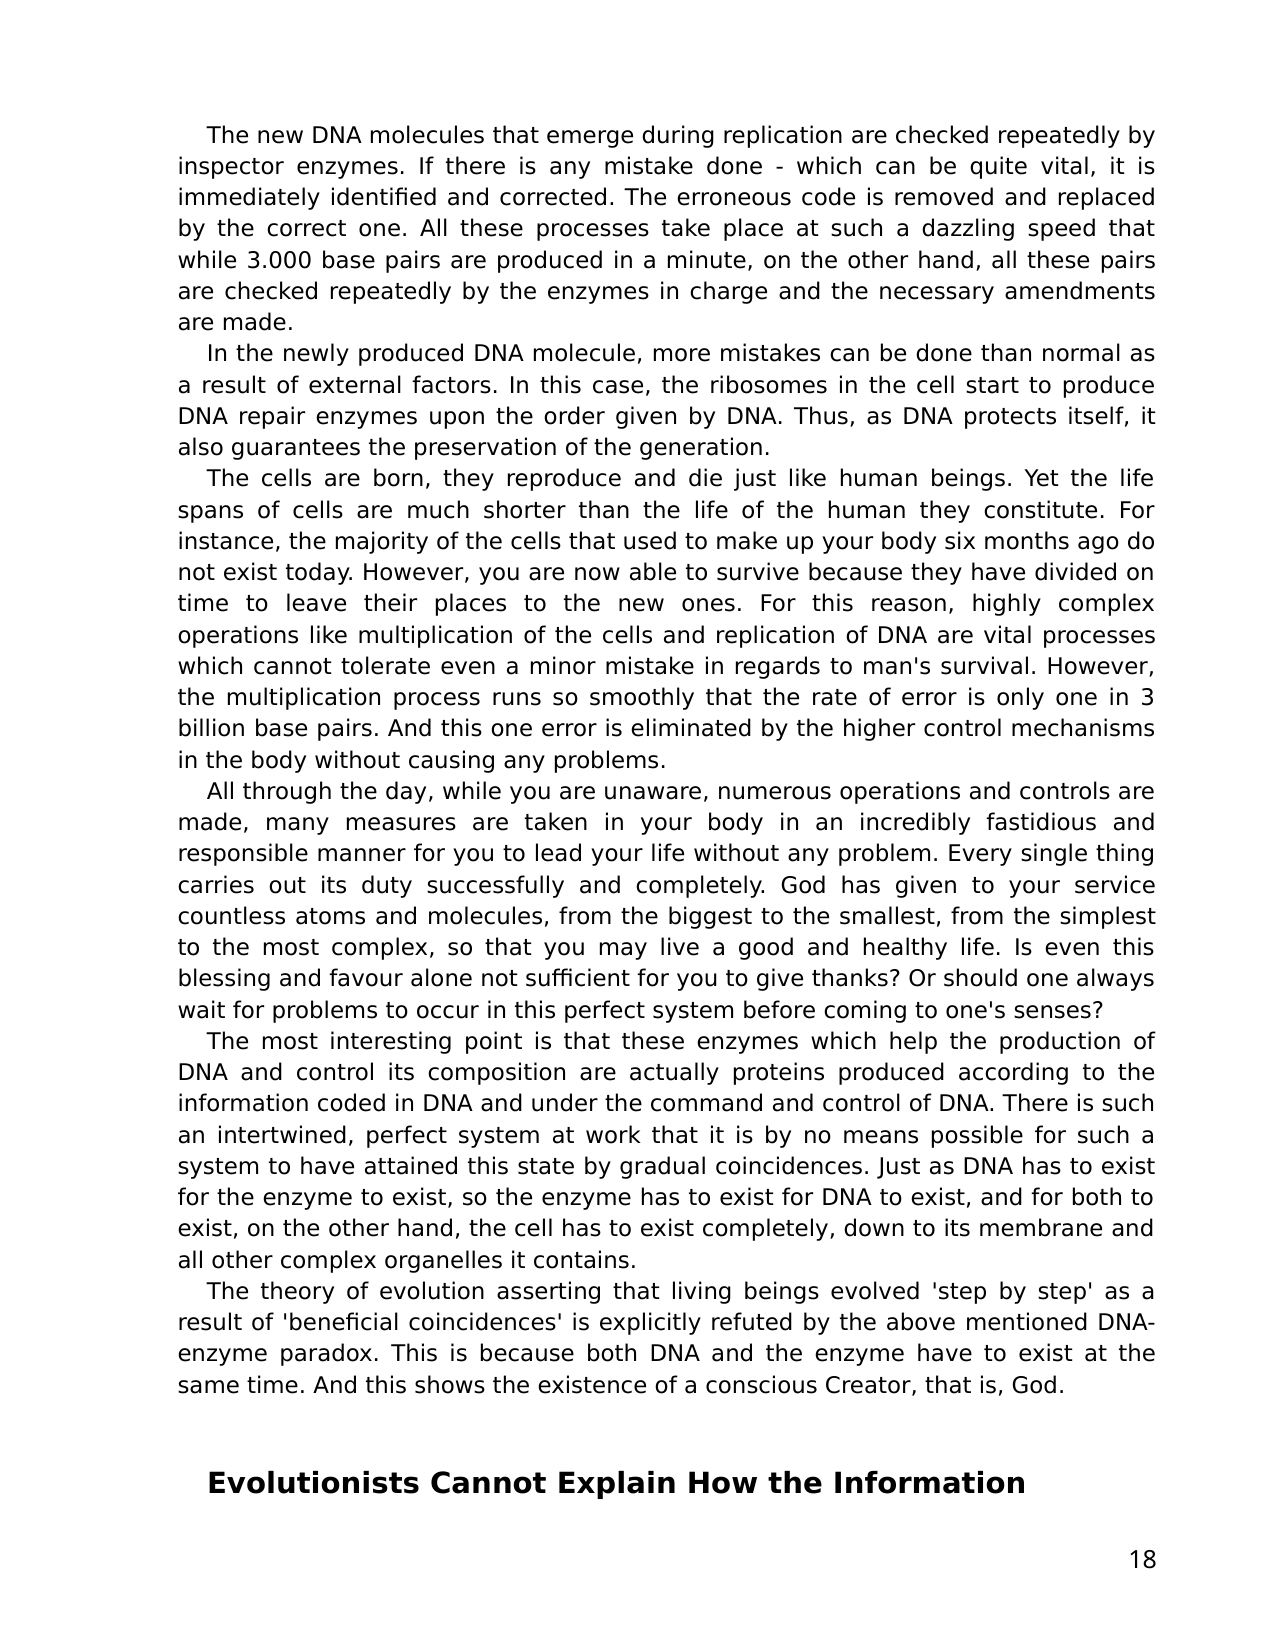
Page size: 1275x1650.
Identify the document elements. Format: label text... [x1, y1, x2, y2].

text The new DNA molecules that emerge during replication are checked repeatedly by inspector enzymes. If there is any mistake done - which can be quite vital, it is immediately identified and corrected. The erroneous code is removed and replaced by the correct one. All these processes take place at such a dazzling speed that while 3.000 base pairs are produced in a minute, on the other hand, all these pairs are checked repeatedly by the enzymes in charge and the necessary amendments are made. [177, 118, 1157, 337]
text All through the day, while you are unaware, numerous operations and controls are made, many measures are taken in your body in an incredibly fastidious and responsible manner for you to lead your life without any problem. Every single thing carries out its duty successfully and completely. God has given to your service countless atoms and molecules, from the biggest to the smallest, from the simplest to the most complex, so that you may live a good and healthy life. Is even this blessing and favour alone not sufficient for you to give thanks? Or should one always wait for problems to occur in this perfect system before coming to one's senses? [177, 774, 1157, 1024]
text The theory of evolution asserting that living beings evolved 'step by step' as a result of 'beneficial coincidences' is explicitly refuted by the above mentioned DNA-enzyme paradox. This is because both DNA and the enzyme have to exist at the same time. And this shows the existence of a conscious Creator, that is, God. [177, 1274, 1157, 1399]
text The most interesting point is that these enzymes which help the production of DNA and control its composition are actually proteins produced according to the information coded in DNA and under the command and control of DNA. There is such an intertwined, perfect system at work that it is by no means possible for such a system to have attained this state by gradual coincidences. Just as DNA has to exist for the enzyme to exist, so the enzyme has to exist for DNA to exist, and for both to exist, on the other hand, the cell has to exist completely, down to its membrane and all other complex organelles it contains. [177, 1024, 1157, 1274]
text In the newly produced DNA molecule, more mistakes can be done than normal as a result of external factors. In this case, the ribosomes in the cell start to produce DNA repair enzymes upon the order given by DNA. Thus, as DNA protects itself, it also guarantees the preservation of the generation. [177, 337, 1157, 462]
subtitle Evolutionists Cannot Explain How the Information [177, 1468, 1157, 1499]
text The cells are born, they reproduce and die just like human beings. Yet the life spans of cells are much shorter than the life of the human they constitute. For instance, the majority of the cells that used to make up your body six months ago do not exist today. However, you are now able to survive because they have divided on time to leave their places to the new ones. For this reason, highly complex operations like multiplication of the cells and replication of DNA are vital processes which cannot tolerate even a minor mistake in regards to man's survival. However, the multiplication process runs so smoothly that the rate of error is only one in 3 billion base pairs. And this one error is eliminated by the higher control mechanisms in the body without causing any problems. [177, 462, 1157, 774]
